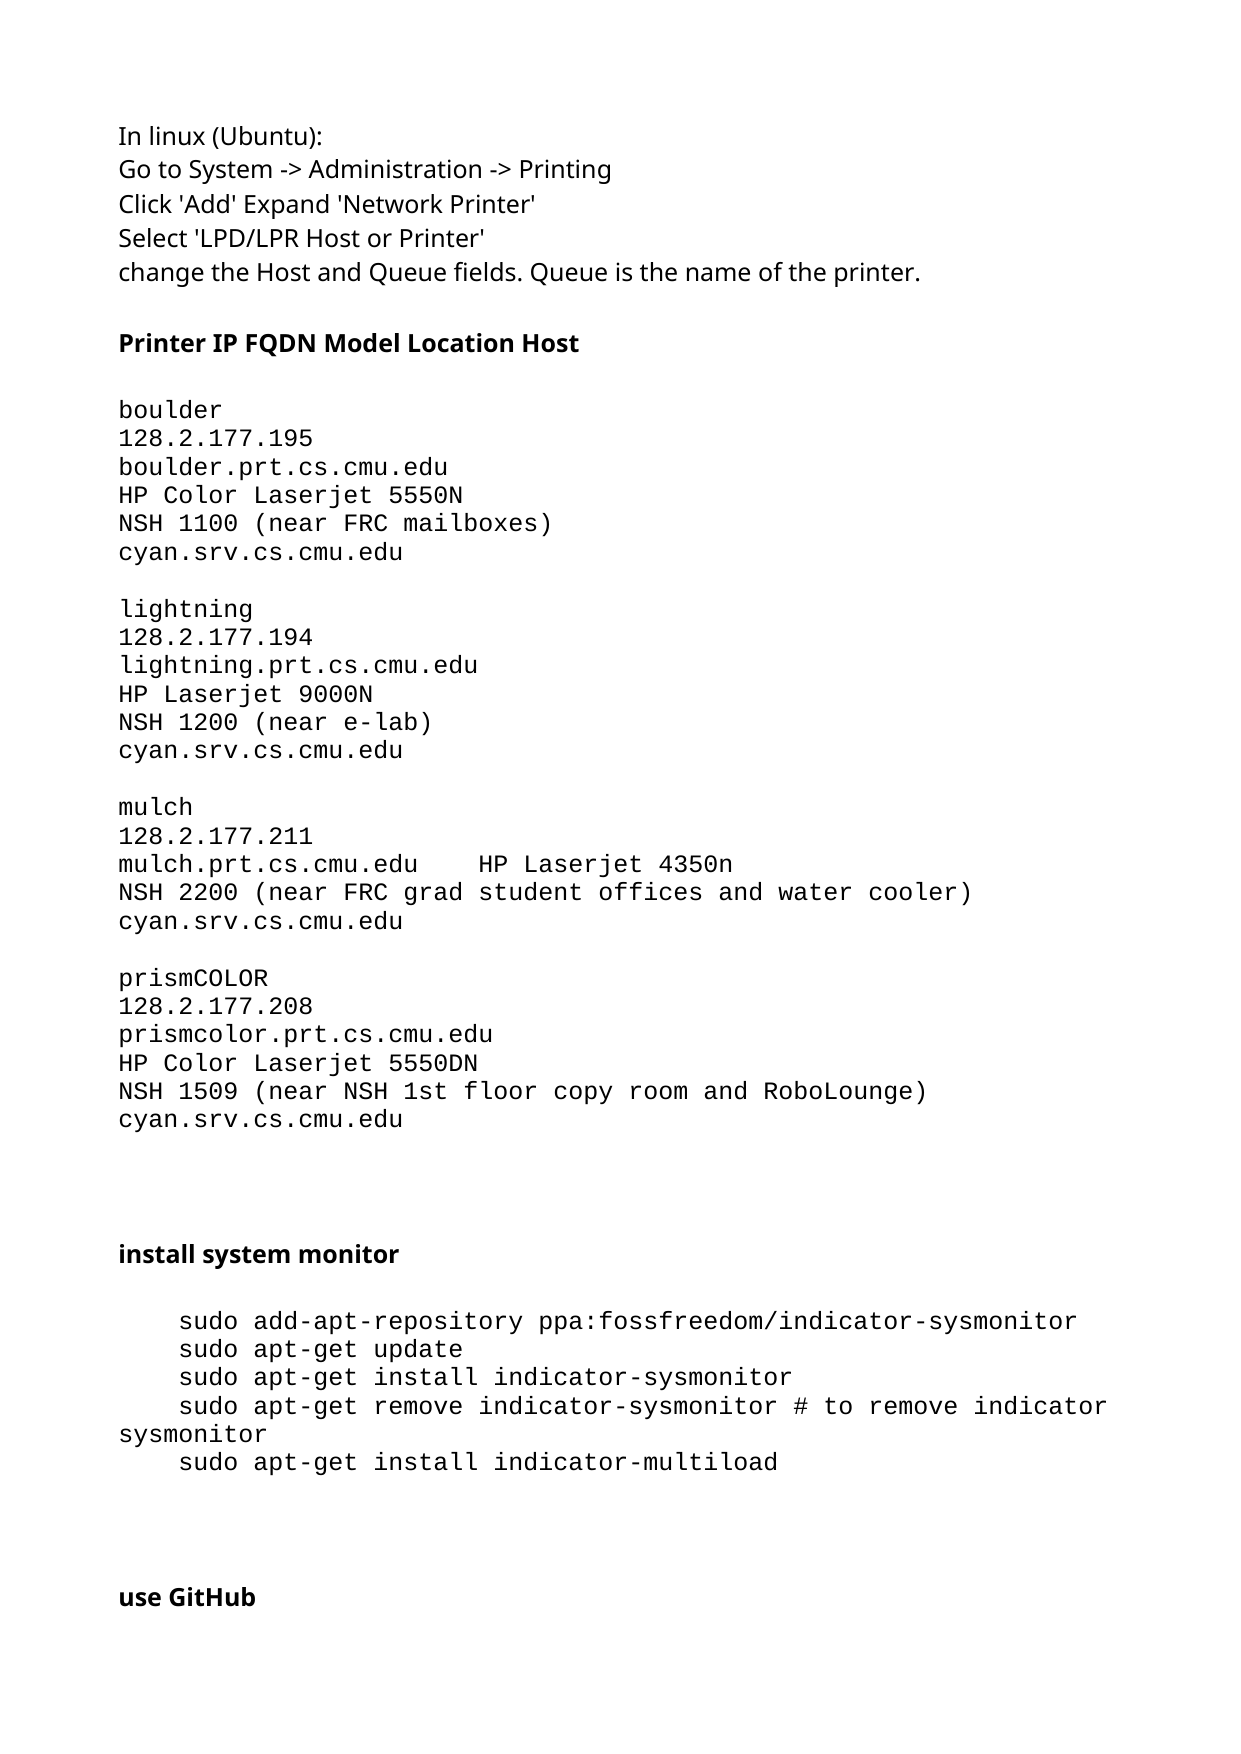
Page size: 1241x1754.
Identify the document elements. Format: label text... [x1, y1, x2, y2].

text use GitHub [118, 1579, 1122, 1613]
text In linux (Ubuntu): Go to System -> Administration -> Printing Click 'Add' Expand 'Network Printer' Select 'LPD/LPR Host or Printer' change the Host and Queue fields. Queue is the name of the printer. [118, 118, 1122, 288]
text cyan.srv.cs.cmu.edu [118, 738, 1122, 766]
text NSH 1100 (near FRC mailboxes) [118, 511, 1122, 539]
text mulch [118, 795, 1122, 823]
text cyan.srv.cs.cmu.edu [118, 908, 1122, 937]
text 128.2.177.211 [118, 823, 1122, 852]
text sudo apt-get install indicator-multiload [118, 1450, 1122, 1478]
text mulch.prt.cs.cmu.edu HP Laserjet 4350n [118, 852, 1122, 880]
text HP Color Laserjet 5550DN [118, 1050, 1122, 1079]
text prismCOLOR [118, 965, 1122, 994]
text NSH 2200 (near FRC grad student offices and water cooler) [118, 880, 1122, 908]
text prismcolor.prt.cs.cmu.edu [118, 1022, 1122, 1050]
text sudo apt-get install indicator-sysmonitor [118, 1365, 1122, 1393]
text HP Laserjet 9000N [118, 681, 1122, 709]
text 128.2.177.195 [118, 426, 1122, 454]
text Printer IP FQDN Model Location Host [118, 326, 1122, 360]
text boulder [118, 397, 1122, 426]
text sudo add-apt-repository ppa:fossfreedom/indicator-sysmonitor [118, 1308, 1122, 1337]
text 128.2.177.208 [118, 994, 1122, 1022]
text sudo apt-get update [118, 1337, 1122, 1365]
text lightning.prt.cs.cmu.edu [118, 653, 1122, 681]
text cyan.srv.cs.cmu.edu [118, 1107, 1122, 1135]
text install system monitor [118, 1237, 1122, 1271]
text NSH 1509 (near NSH 1st floor copy room and RoboLounge) [118, 1079, 1122, 1107]
text cyan.srv.cs.cmu.edu [118, 539, 1122, 567]
text lightning [118, 596, 1122, 624]
text sudo apt-get remove indicator-sysmonitor # to remove indicator sysmonitor [118, 1393, 1122, 1450]
text HP Color Laserjet 5550N [118, 482, 1122, 511]
text NSH 1200 (near e-lab) [118, 709, 1122, 738]
text 128.2.177.194 [118, 624, 1122, 653]
text boulder.prt.cs.cmu.edu [118, 454, 1122, 482]
